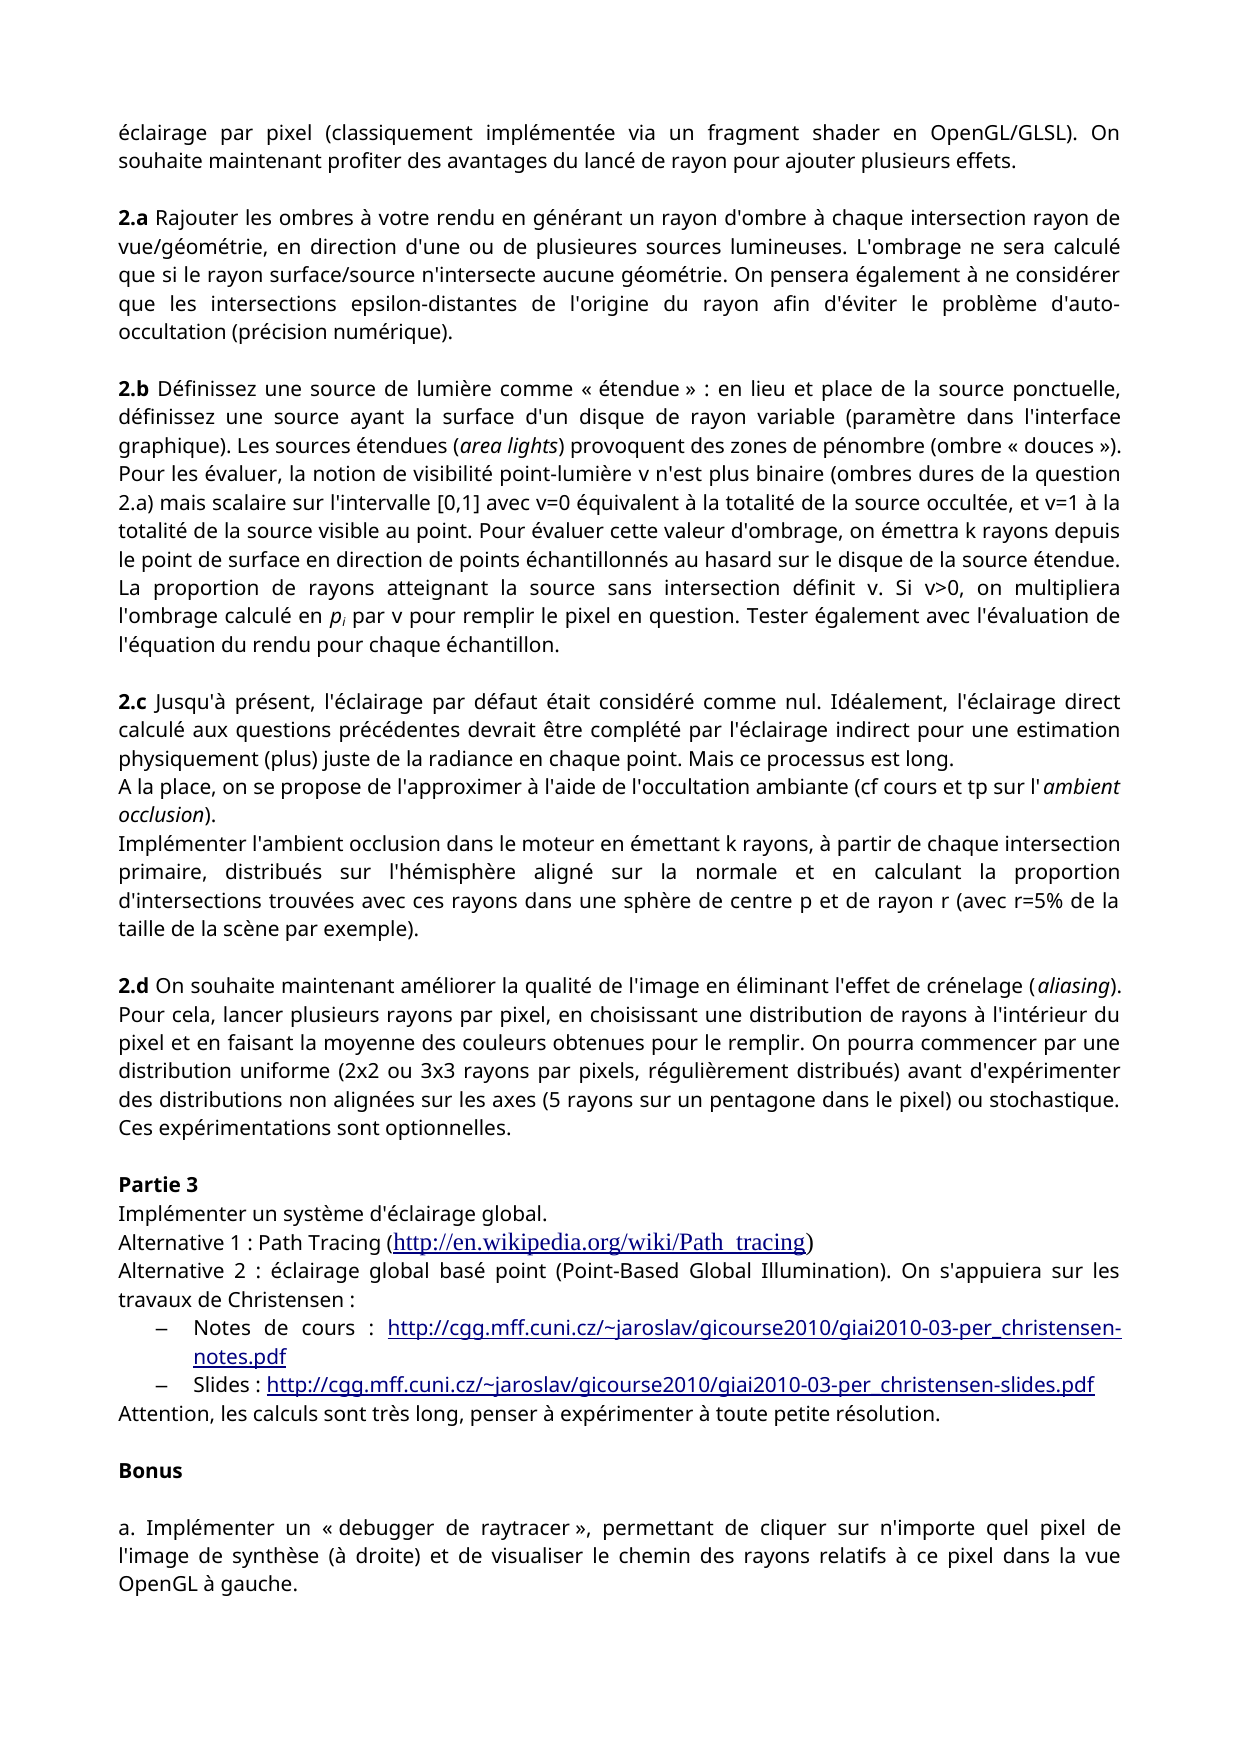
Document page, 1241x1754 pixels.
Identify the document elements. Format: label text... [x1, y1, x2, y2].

list Slides : http://cgg.mff.cuni.cz/~jaroslav/gicourse2010/giai2010-03-per_christensen-slides.pdf [156, 1370, 1122, 1399]
text a. Implémenter un « debugger de raytracer », permettant de cliquer sur n'importe quel pixel de l'image de synthèse (à droite) et de visualiser le chemin des rayons relatifs à ce pixel dans la vue OpenGL à gauche. [118, 1513, 1122, 1598]
text Bonus [118, 1456, 1122, 1484]
text 2.c Jusqu'à présent, l'éclairage par défaut était considéré comme nul. Idéalement, l'éclairage direct calculé aux questions précédentes devrait être complété par l'éclairage indirect pour une estimation physiquement (plus) juste de la radiance en chaque point. Mais ce processus est long. [118, 687, 1122, 772]
text Partie 3 [118, 1170, 1122, 1199]
text 2.a Rajouter les ombres à votre rendu en générant un rayon d'ombre à chaque intersection rayon de vue/géométrie, en direction d'une ou de plusieures sources lumineuses. L'ombrage ne sera calculé que si le rayon surface/source n'intersecte aucune géométrie. On pensera également à ne considérer que les intersections epsilon-distantes de l'origine du rayon afin d'éviter le problème d'auto-occultation (précision numérique). [118, 203, 1122, 346]
list Notes de cours : http://cgg.mff.cuni.cz/~jaroslav/gicourse2010/giai2010-03-per_christensen-notes.pdf [156, 1313, 1122, 1370]
text Implémenter un système d'éclairage global. [118, 1199, 1122, 1227]
text éclairage par pixel (classiquement implémentée via un fragment shader en OpenGL/GLSL). On souhaite maintenant profiter des avantages du lancé de rayon pour ajouter plusieurs effets. [118, 118, 1122, 175]
text 2.b Définissez une source de lumière comme « étendue » : en lieu et place de la source ponctuelle, définissez une source ayant la surface d'un disque de rayon variable (paramètre dans l'interface graphique). Les sources étendues (area lights) provoquent des zones de pénombre (ombre « douces »). Pour les évaluer, la notion de visibilité point-lumière v n'est plus binaire (ombres dures de la question 2.a) mais scalaire sur l'intervalle [0,1] avec v=0 équivalent à la totalité de la source occultée, et v=1 à la totalité de la source visible au point. Pour évaluer cette valeur d'ombrage, on émettra k rayons depuis le point de surface en direction de points échantillonnés au hasard sur le disque de la source étendue. La proportion de rayons atteignant la source sans intersection définit v. Si v>0, on multipliera l'ombrage calculé en pi par v pour remplir le pixel en question. Tester également avec l'évaluation de l'équation du rendu pour chaque échantillon. [118, 374, 1122, 658]
text Implémenter l'ambient occlusion dans le moteur en émettant k rayons, à partir de chaque intersection primaire, distribués sur l'hémisphère aligné sur la normale et en calculant la proportion d'intersections trouvées avec ces rayons dans une sphère de centre p et de rayon r (avec r=5% de la taille de la scène par exemple). [118, 829, 1122, 943]
text A la place, on se propose de l'approximer à l'aide de l'occultation ambiante (cf cours et tp sur l'ambient occlusion). [118, 772, 1122, 829]
text Alternative 2 : éclairage global basé point (Point-Based Global Illumination). On s'appuiera sur les travaux de Christensen : [118, 1257, 1122, 1313]
text Attention, les calculs sont très long, penser à expérimenter à toute petite résolution. [118, 1399, 1122, 1427]
text 2.d On souhaite maintenant améliorer la qualité de l'image en éliminant l'effet de crénelage (aliasing). Pour cela, lancer plusieurs rayons par pixel, en choisissant une distribution de rayons à l'intérieur du pixel et en faisant la moyenne des couleurs obtenues pour le remplir. On pourra commencer par une distribution uniforme (2x2 ou 3x3 rayons par pixels, régulièrement distribués) avant d'expérimenter des distributions non alignées sur les axes (5 rayons sur un pentagone dans le pixel) ou stochastique. Ces expérimentations sont optionnelles. [118, 971, 1122, 1142]
text Alternative 1 : Path Tracing (http://en.wikipedia.org/wiki/Path_tracing) [118, 1227, 1122, 1257]
